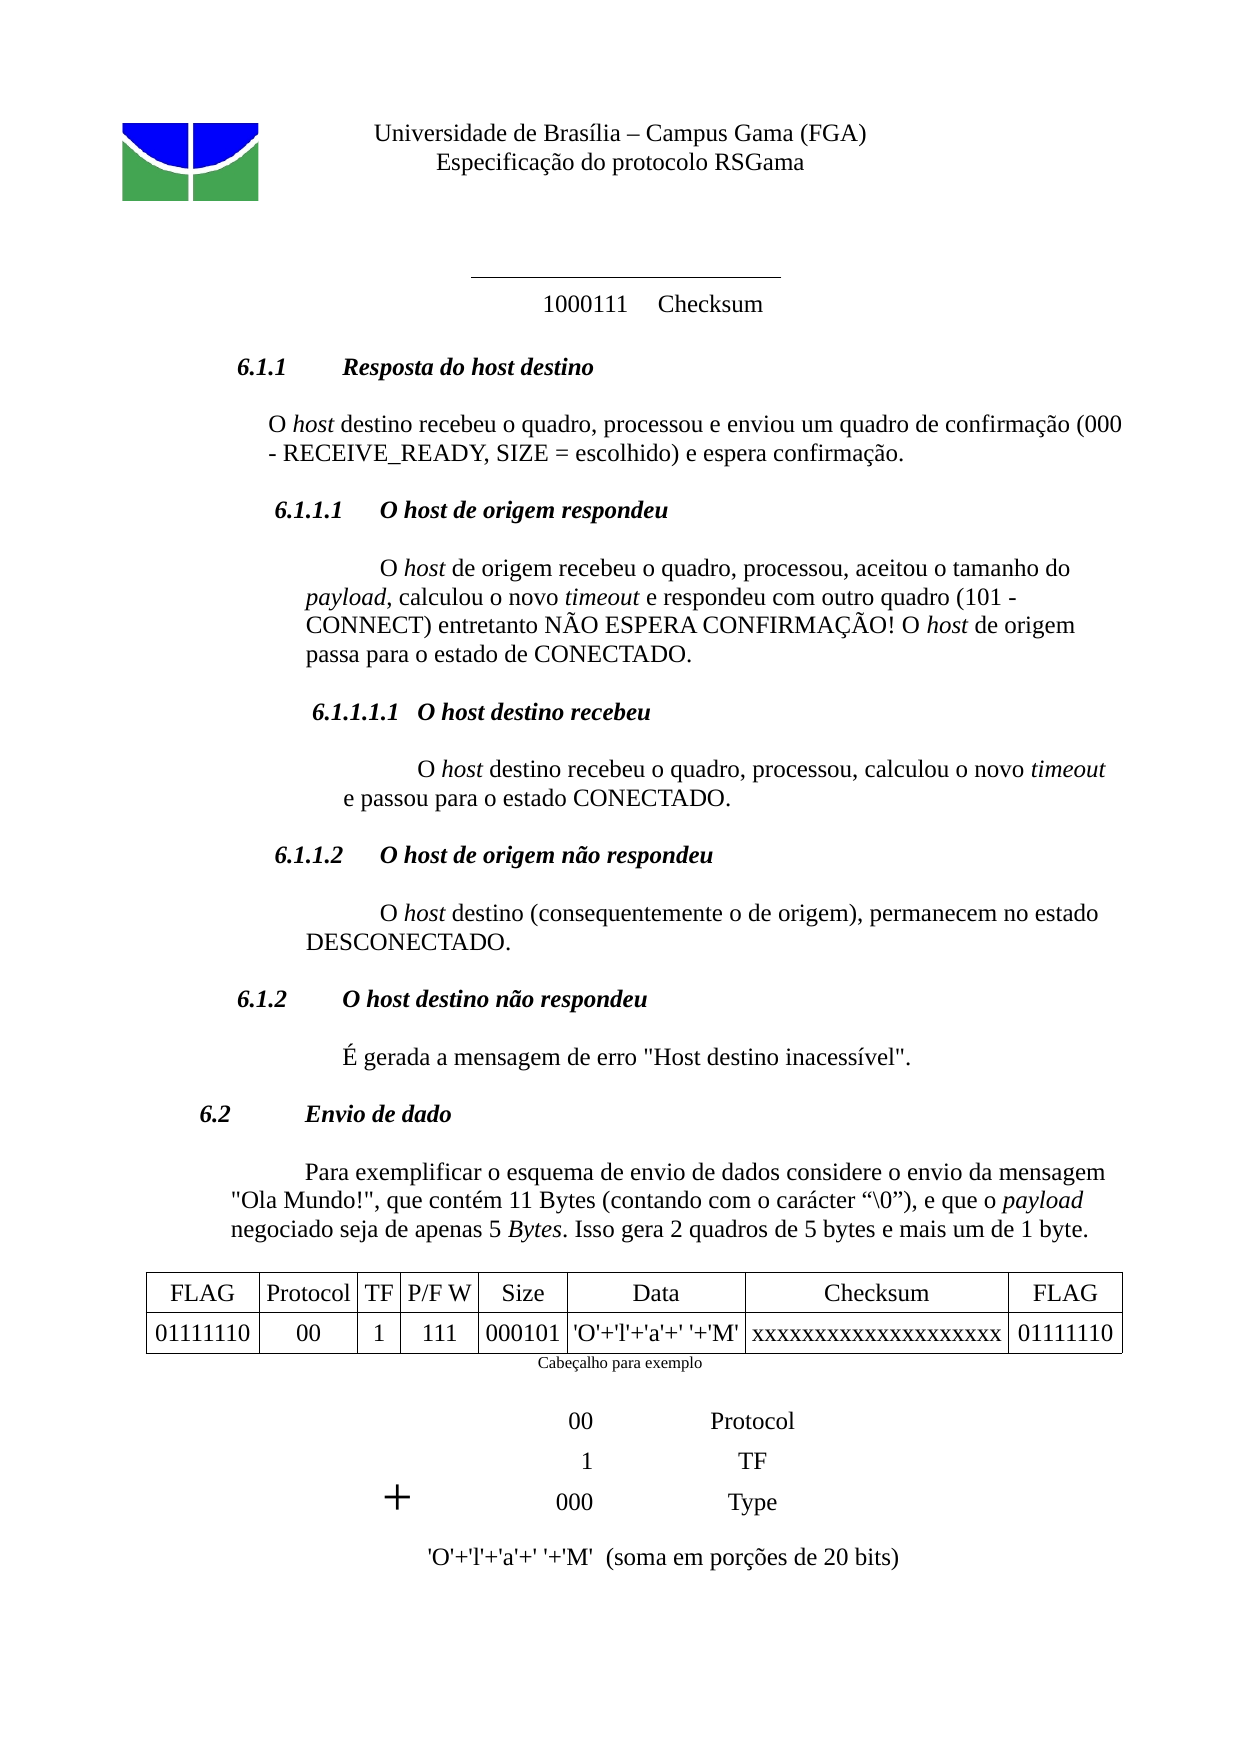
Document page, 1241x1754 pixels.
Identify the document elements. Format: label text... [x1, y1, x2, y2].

table_header Protocol [599, 1401, 906, 1441]
table_cell xxxxxxxxxxxxxxxxxxxx [746, 1313, 1008, 1352]
table_header FLAG [1009, 1273, 1122, 1312]
table_cell 'O'+'l'+'a'+' '+'M' [419, 1521, 599, 1592]
table_cell 01111110 [147, 1313, 259, 1352]
table_header P/F W [401, 1273, 478, 1312]
list Envio de dado [193, 1099, 1122, 1128]
list É gerada a mensagem de erro "Host destino inacessível". [231, 1042, 1122, 1071]
text Cabeçalho para exemplo [118, 1353, 1122, 1372]
table_cell 1 [358, 1313, 400, 1352]
list Para exemplificar o esquema de envio de dados considere o envio da mensagem "Ola Mundo!", que contém 11 Bytes (contando com o carácter “\0”), e que o payload negociado seja de apenas 5 Bytes. Isso gera 2 quadros de 5 bytes e mais um de 1 byte. [193, 1157, 1122, 1243]
list O host destino recebeu o quadro, processou, calculou o novo timeout e passou para o estado CONECTADO. [306, 754, 1122, 812]
table_header 00 [419, 1401, 599, 1441]
list O host destino (consequentemente o de origem), permanecem no estado DESCONECTADO. [268, 898, 1122, 956]
table_cell Type [599, 1481, 906, 1521]
list O host de origem não respondeu [268, 841, 1122, 869]
list O host de origem recebeu o quadro, processou, aceitou o tamanho do payload, calculou o novo timeout e respondeu com outro quadro (101 - CONNECT) entretanto NÃO ESPERA CONFIRMAÇÃO! O host de origem passa para o estado de CONECTADO. [268, 553, 1122, 668]
list Resposta do host destino [231, 352, 1122, 381]
table_header Protocol [260, 1273, 357, 1312]
table_cell 111 [401, 1313, 478, 1352]
list O host destino não respondeu [231, 984, 1122, 1013]
list O host de origem respondeu [268, 496, 1122, 524]
table_header [375, 234, 465, 323]
table_header + [375, 1401, 419, 1592]
table_cell (soma em porções de 20 bits) [599, 1521, 906, 1592]
table_cell 'O'+'l'+'a'+' '+'M' [568, 1313, 745, 1352]
table_header TF [358, 1273, 400, 1312]
list O host destino recebeu [306, 697, 1122, 726]
list O host destino recebeu o quadro, processou e enviou um quadro de confirmação (000 - RECEIVE_READY, SIZE = escolhido) e espera confirmação. [231, 409, 1122, 467]
table_cell 000101 [479, 1313, 567, 1352]
picture [122, 123, 259, 201]
table_header FLAG [147, 1273, 259, 1312]
table_cell Checksum [634, 283, 787, 323]
table_cell 01111110 [1009, 1313, 1122, 1352]
table_header Size [479, 1273, 567, 1312]
table_cell 1000111 [465, 283, 634, 323]
table_header Checksum [746, 1273, 1008, 1312]
table_header Data [568, 1273, 745, 1312]
table_cell [465, 234, 787, 283]
table_cell 1 [419, 1441, 599, 1481]
table_cell TF [599, 1441, 906, 1481]
table_cell 000 [419, 1481, 599, 1521]
table_cell 00 [260, 1313, 357, 1352]
